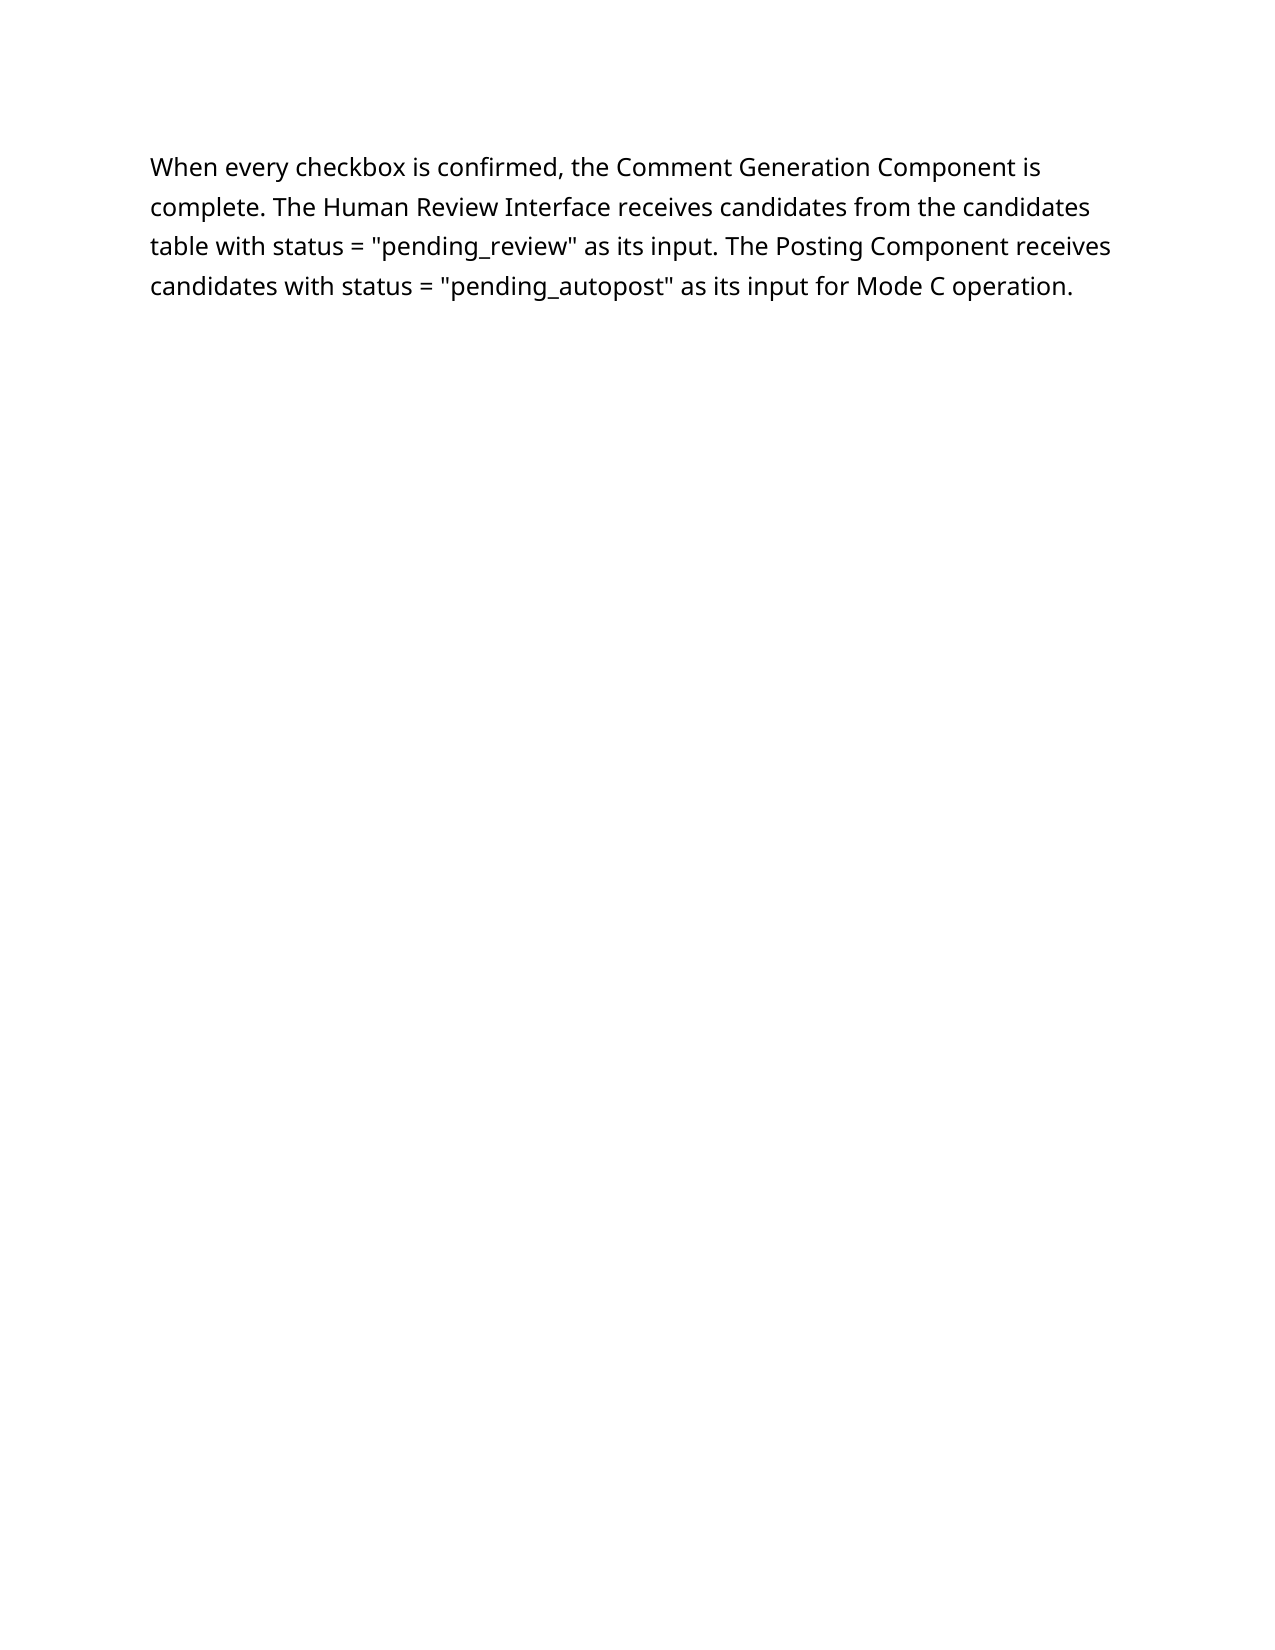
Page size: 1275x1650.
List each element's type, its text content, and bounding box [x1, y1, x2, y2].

text When every checkbox is confirmed, the Comment Generation Component is complete. The Human Review Interface receives candidates from the candidates table with status = "pending_review" as its input. The Posting Component receives candidates with status = "pending_autopost" as its input for Mode C operation. [150, 150, 1125, 302]
